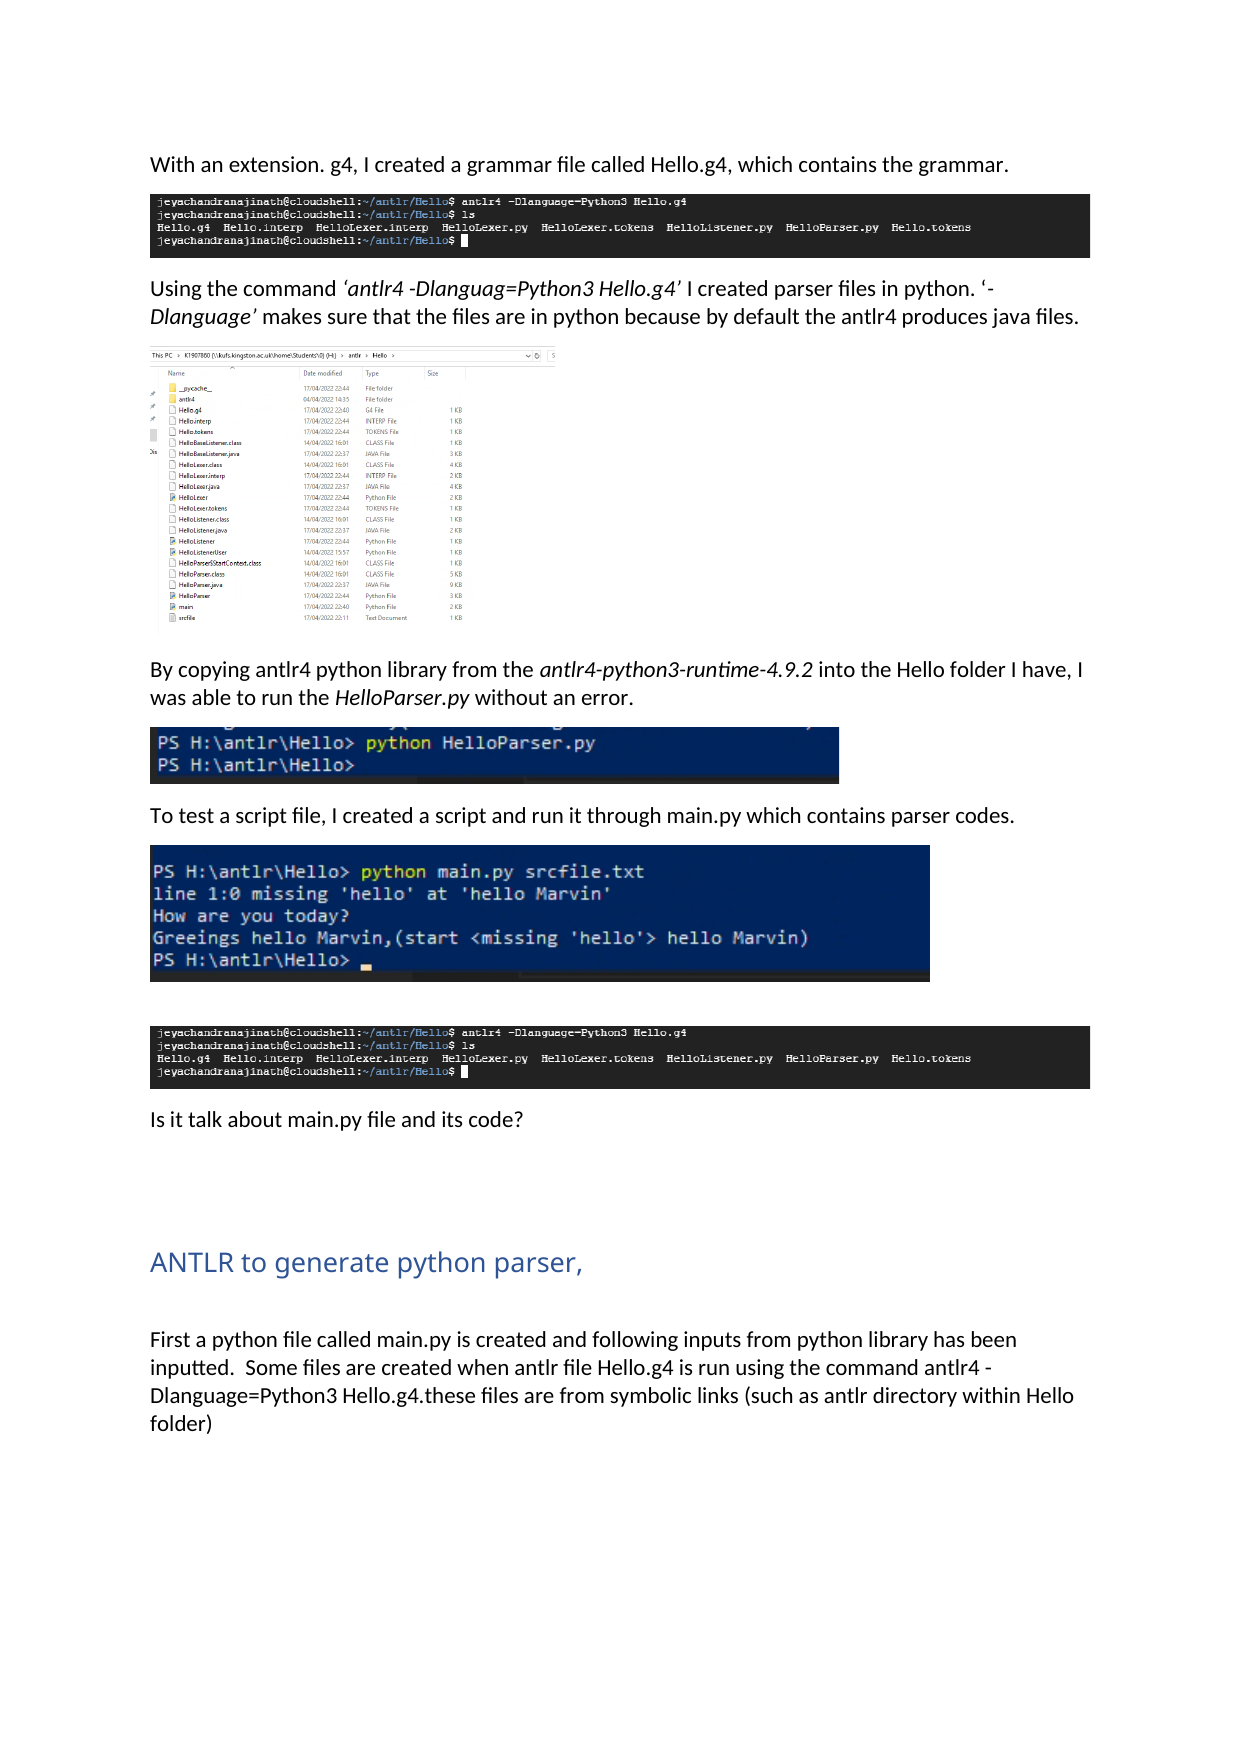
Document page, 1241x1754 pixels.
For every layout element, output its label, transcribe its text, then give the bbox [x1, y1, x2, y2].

text With an extension. g4, I created a grammar file called Hello.g4, which contains the grammar. [150, 150, 1090, 178]
text Using the command ‘antlr4 -Dlanguag=Python3 Hello.g4’ I created parser files in python. ‘-Dlanguage’ makes sure that the files are in python because by default the antlr4 produces java files. [150, 274, 1090, 330]
text First a python file called main.py is created and following inputs from python library has been inputted. Some files are created when antlr file Hello.g4 is run using the command antlr4 -Dlanguage=Python3 Hello.g4.these files are from symbolic links (such as antlr directory within Hello folder) [150, 1325, 1090, 1437]
subtitle ANTLR to generate python parser, [150, 1243, 1090, 1280]
text By copying antlr4 python library from the antlr4-python3-runtime-4.9.2 into the Hello folder I have, I was able to run the HelloParser.py without an error. [150, 655, 1090, 711]
text Is it talk about main.py file and its code? [150, 1105, 1090, 1133]
text To test a script file, I created a script and run it through main.py which contains parser codes. [150, 801, 1090, 829]
